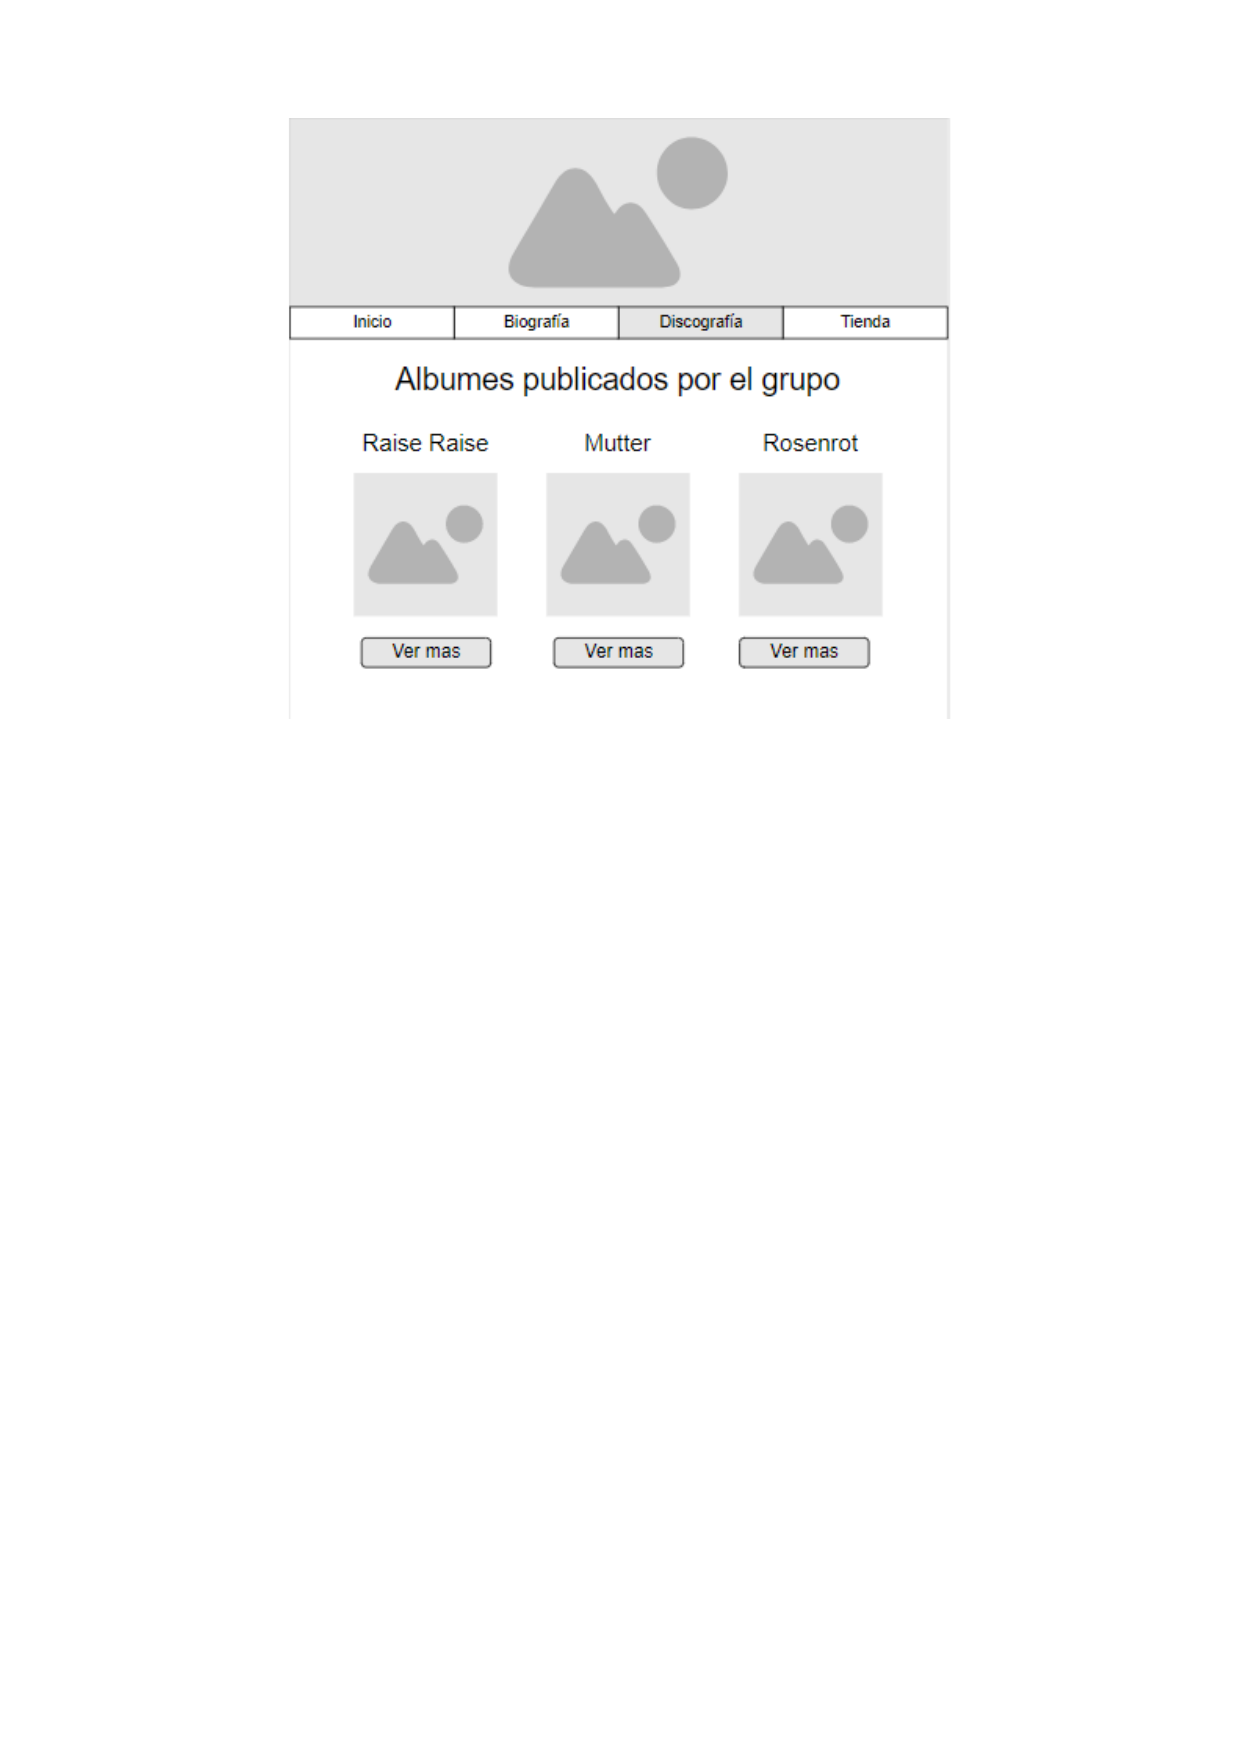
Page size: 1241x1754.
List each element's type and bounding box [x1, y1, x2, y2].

picture [288, 118, 952, 719]
